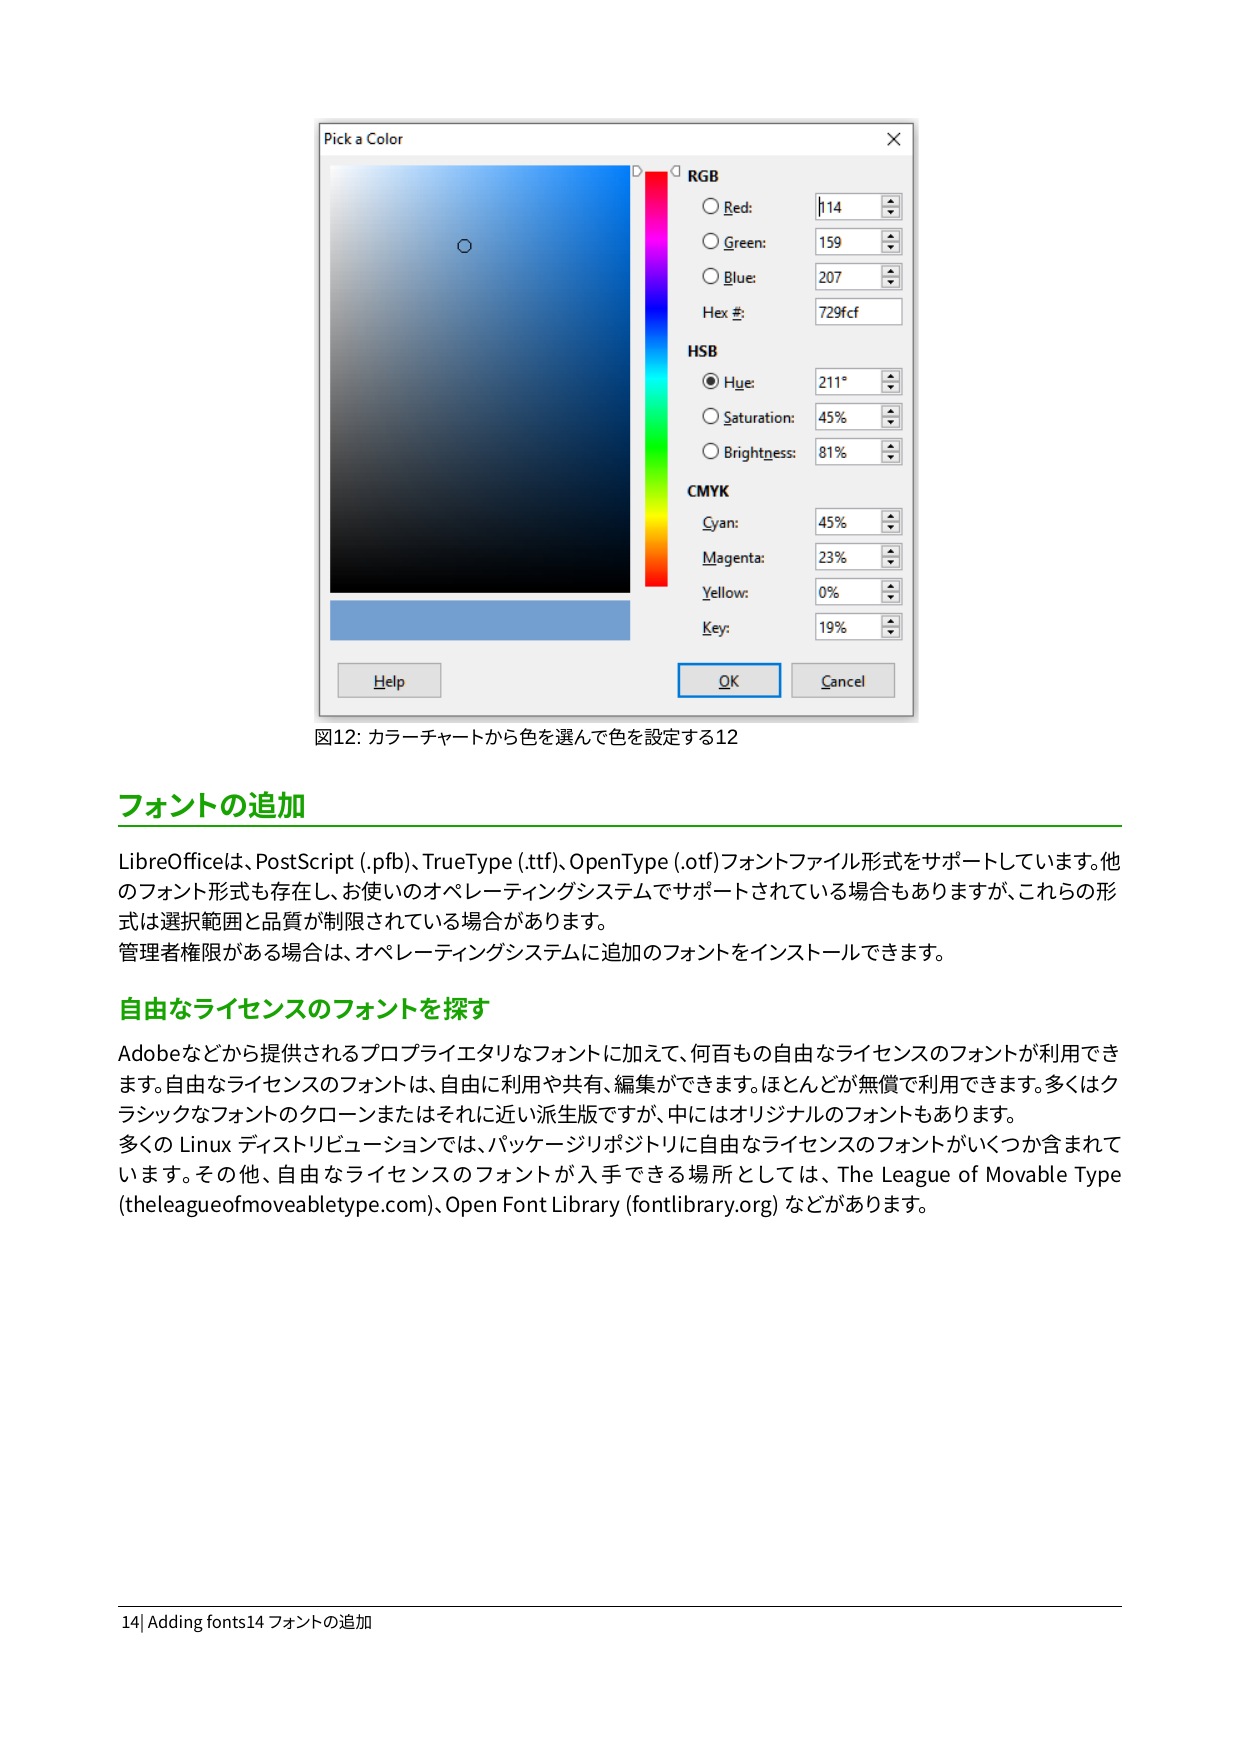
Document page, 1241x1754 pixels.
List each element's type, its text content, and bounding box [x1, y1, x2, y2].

subtitle フォントの追加 [118, 783, 1122, 825]
text LibreOfficeは、PostScript (.pfb)、TrueType (.ttf)、OpenType (.otf)フォントファイル形式をサポートしています。他のフォント形式も存在し、お使いのオペレーティングシステムでサポートされている場合もありますが、これらの形式は選択範囲と品質が制限されている場合があります。 [118, 845, 1122, 936]
text Adobeなどから提供されるプロプライエタリなフォントに加えて、何百もの自由なライセンスのフォントが利用できます。自由なライセンスのフォントは、自由に利用や共有、編集ができます。ほとんどが無償で利用できます。多くはクラシックなフォントのクローンまたはそれに近い派生版ですが、中にはオリジナルのフォントもあります。 [118, 1038, 1122, 1128]
text 管理者権限がある場合は、オペレーティングシステムに追加のフォントをインストールできます。 [118, 936, 1122, 966]
picture [314, 118, 919, 723]
text 図12: カラーチャートから色を選んで色を設定する12 [314, 118, 926, 750]
subtitle 自由なライセンスのフォントを探す [118, 989, 1122, 1026]
text 多くの Linux ディストリビューションでは、パッケージリポジトリに自由なライセンスのフォントがいくつか含まれています。その他、自由なライセンスのフォントが入手できる場所としては、The League of Movable Type (theleagueofmoveabletype.com)、Open Font Library (fontlibrary.org) などがあります。 [118, 1128, 1122, 1219]
